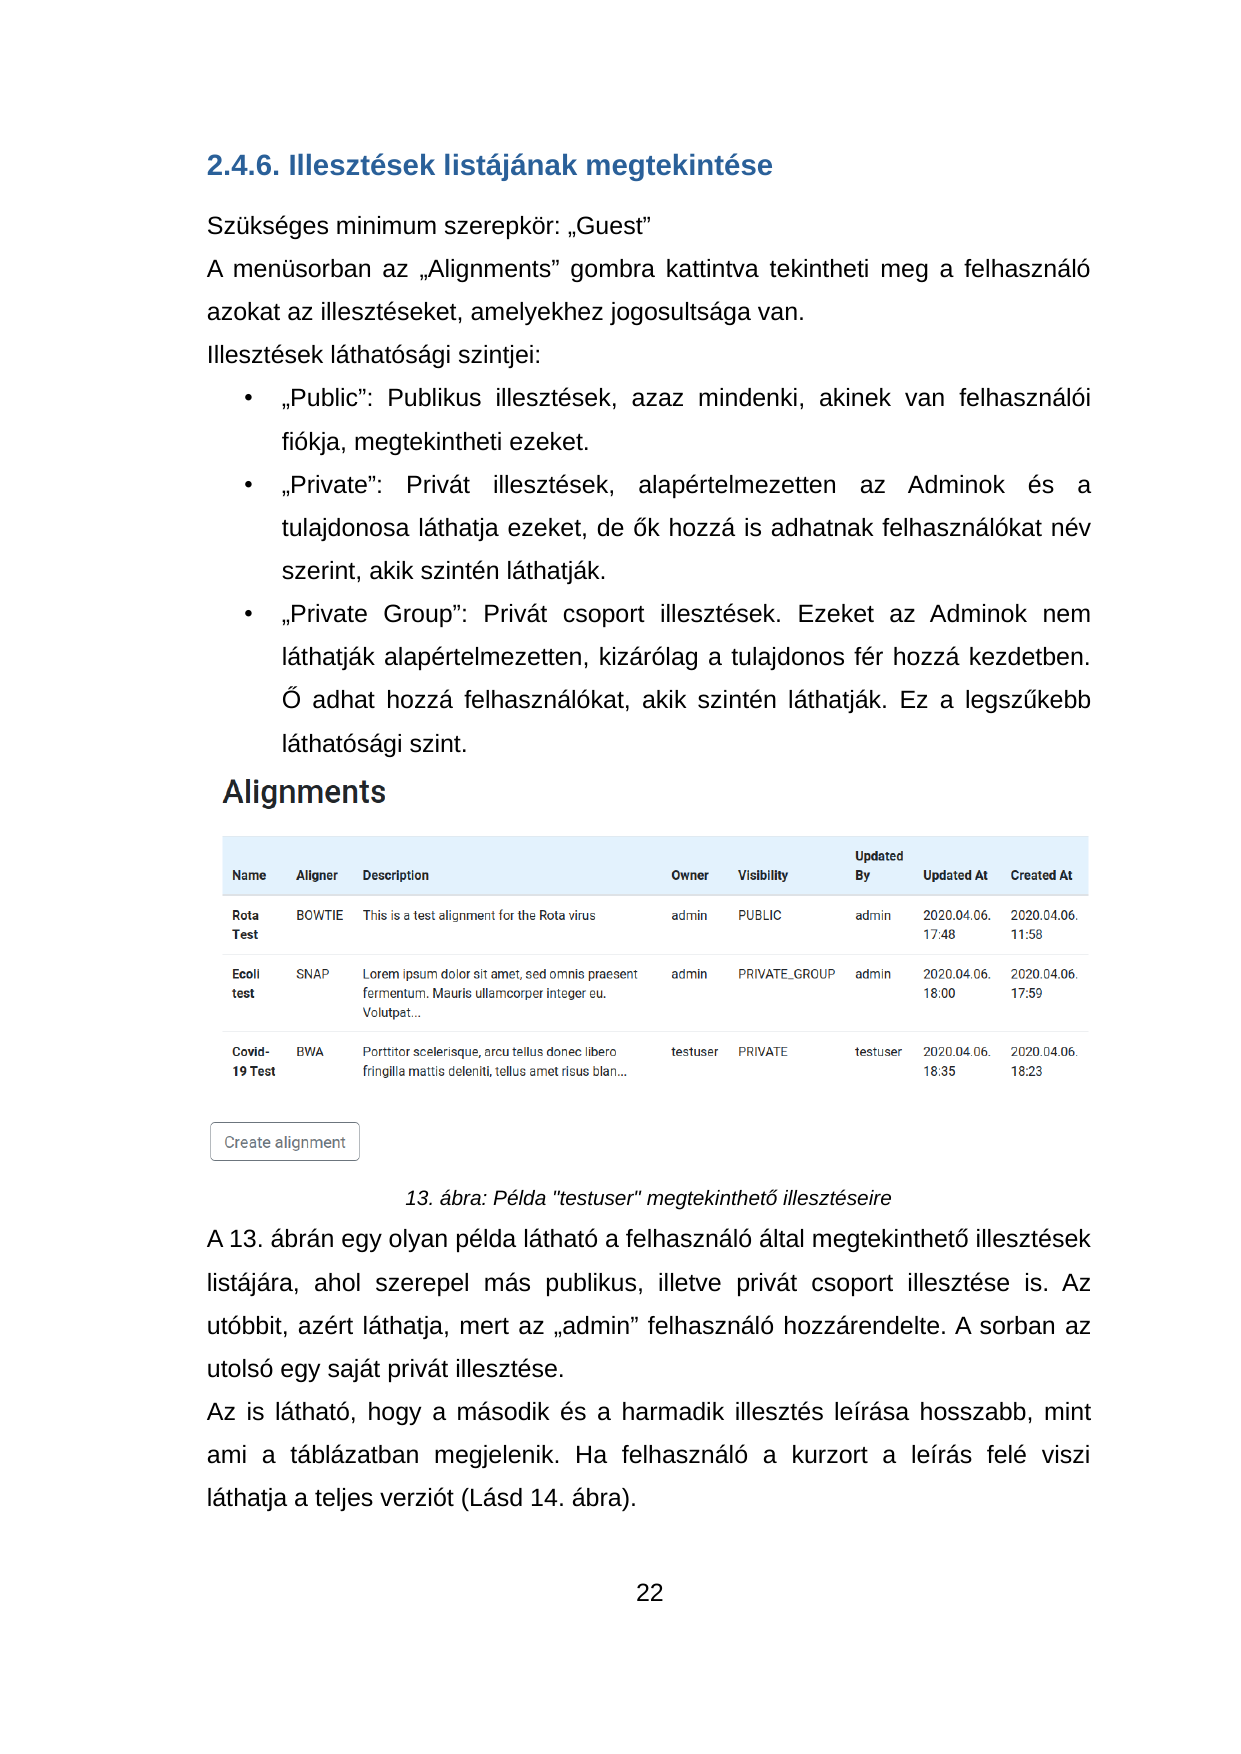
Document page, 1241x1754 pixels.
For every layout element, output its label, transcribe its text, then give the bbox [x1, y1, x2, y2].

list „Private”: Privát illesztések, alapértelmezetten az Adminok és a tulajdonosa láthatja ezeket, de ők hozzá is adhatnak felhasználókat név szerint, akik szintén láthatják. [244, 469, 1093, 585]
text Az is látható, hogy a második és a harmadik illesztés leírása hosszabb, mint ami a táblázatban megjelenik. Ha felhasználó a kurzort a leírás felé viszi láthatja a teljes verziót (Lásd 14. ábra). [207, 1397, 1093, 1512]
text 13. ábra: Példa "testuser" megtekinthető illesztéseire [207, 1170, 1093, 1210]
picture [206, 771, 1093, 1170]
list „Private Group”: Privát csoport illesztések. Ezeket az Adminok nem láthatják alapértelmezetten, kizárólag a tulajdonos fér hozzá kezdetben. Ő adhat hozzá felhasználókat, akik szintén láthatják. Ez a legszűkebb láthatósági szint. [244, 599, 1093, 757]
text A 13. ábrán egy olyan példa látható a felhasználó által megtekinthető illesztések listájára, ahol szerepel más publikus, illetve privát csoport illesztése is. Az utóbbit, azért láthatja, mert az „admin” felhasználó hozzárendelte. A sorban az utolsó egy saját privát illesztése. [207, 1210, 1093, 1382]
list „Public”: Publikus illesztések, azaz mindenki, akinek van felhasználói fiókja, megtekintheti ezeket. [244, 383, 1093, 455]
text Illesztések láthatósági szintjei: [207, 340, 1093, 369]
text A menüsorban az „Alignments” gombra kattintva tekintheti meg a felhasználó azokat az illesztéseket, amelyekhez jogosultsága van. [207, 254, 1093, 326]
subtitle Illesztések listájának megtekintése [207, 148, 1093, 181]
text Szükséges minimum szerepkör: „Guest” [207, 211, 1093, 239]
